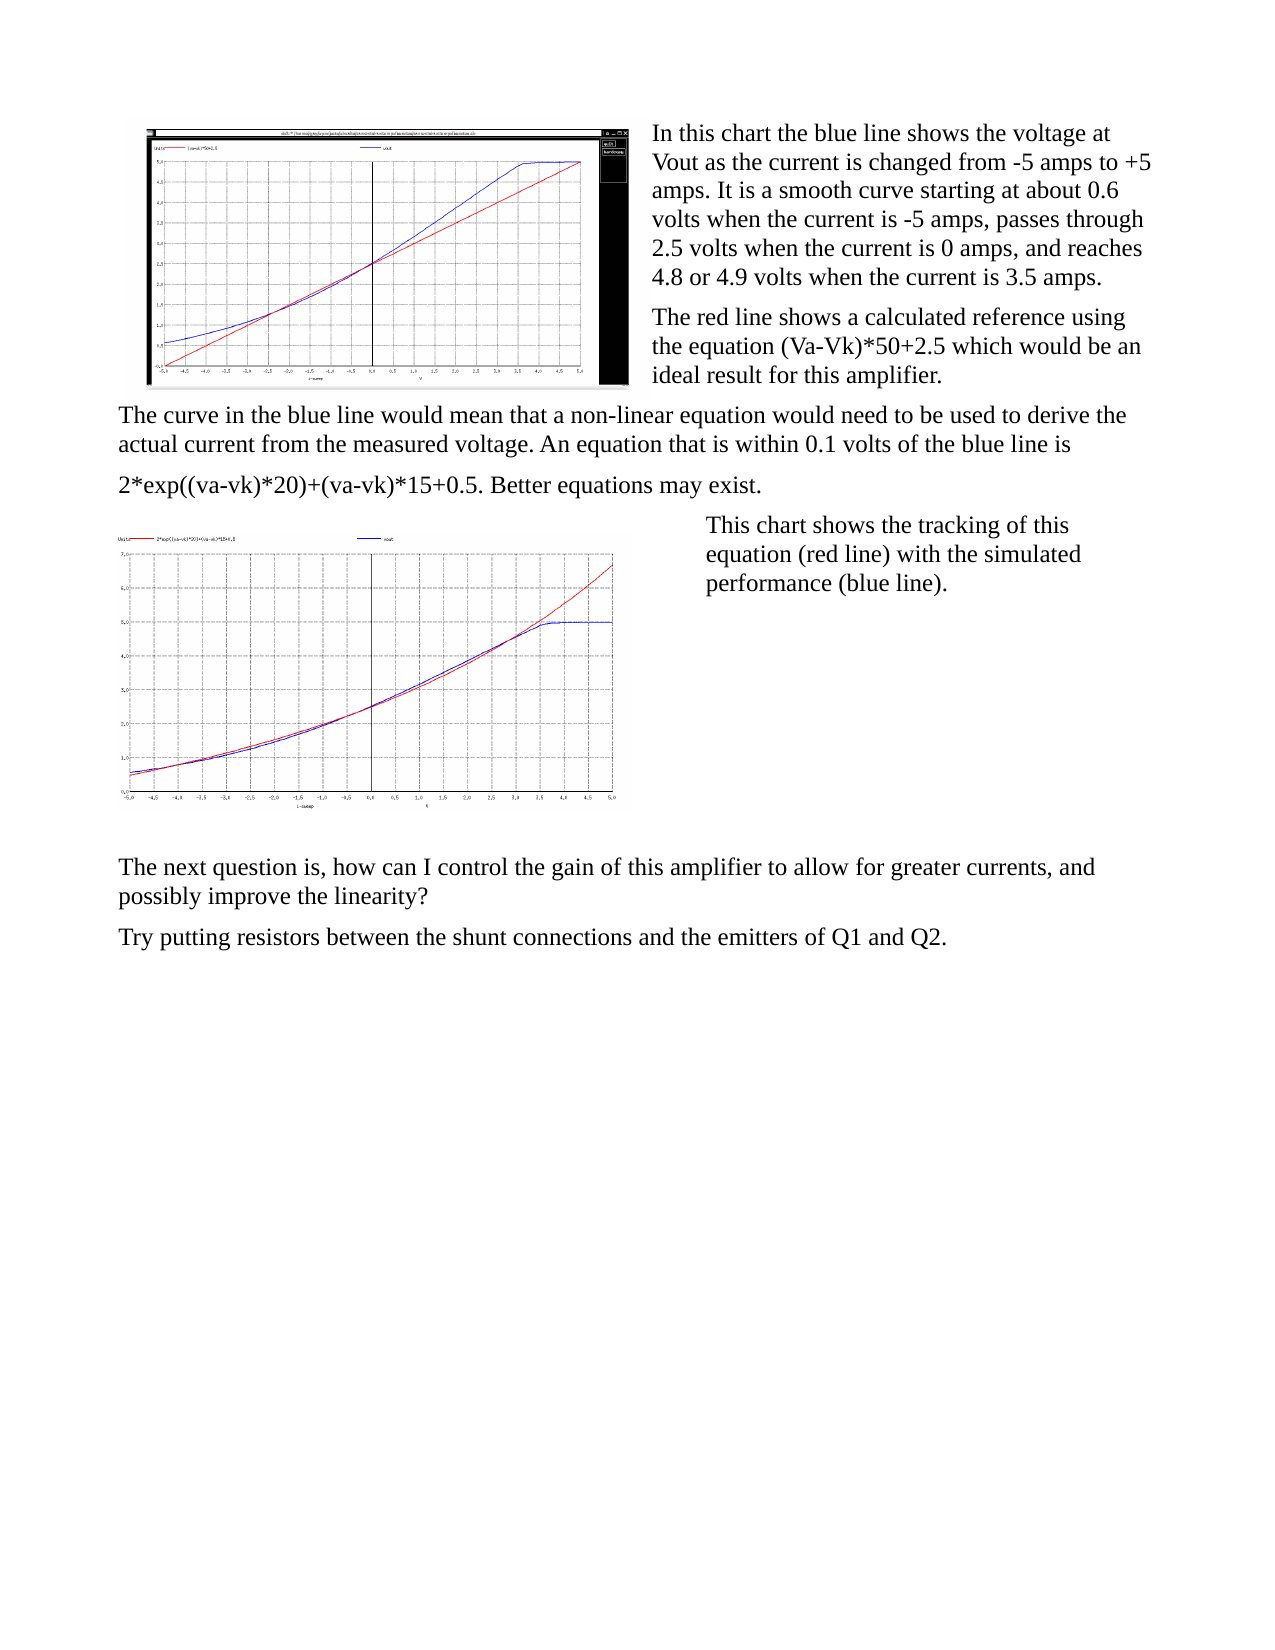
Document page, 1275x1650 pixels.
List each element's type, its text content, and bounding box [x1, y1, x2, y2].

picture [116, 531, 632, 813]
text The curve in the blue line would mean that a non-linear equation would need to be used to derive the actual current from the measured voltage. An equation that is within 0.1 volts of the blue line is [118, 401, 1157, 458]
picture [123, 118, 652, 400]
text The red line shows a calculated reference using the equation (Va-Vk)*50+2.5 which would be an ideal result for this amplifier. [652, 302, 1157, 389]
text This chart shows the tracking of this equation (red line) with the simulated performance (blue line). [192, 511, 1157, 597]
text In this chart the blue line shows the voltage at Vout as the current is changed from -5 amps to +5 amps. It is a smooth curve starting at about 0.6 volts when the current is -5 amps, passes through 2.5 volts when the current is 0 amps, and reaches 4.8 or 4.9 volts when the current is 3.5 amps. [652, 118, 1157, 291]
text The next question is, how can I control the gain of this amplifier to allow for greater currents, and possibly improve the linearity? [118, 852, 1157, 910]
text 2*exp((va-vk)*20)+(va-vk)*15+0.5. Better equations may exist. [118, 470, 1157, 499]
text Try putting resistors between the shunt connections and the emitters of Q1 and Q2. [118, 922, 1157, 951]
